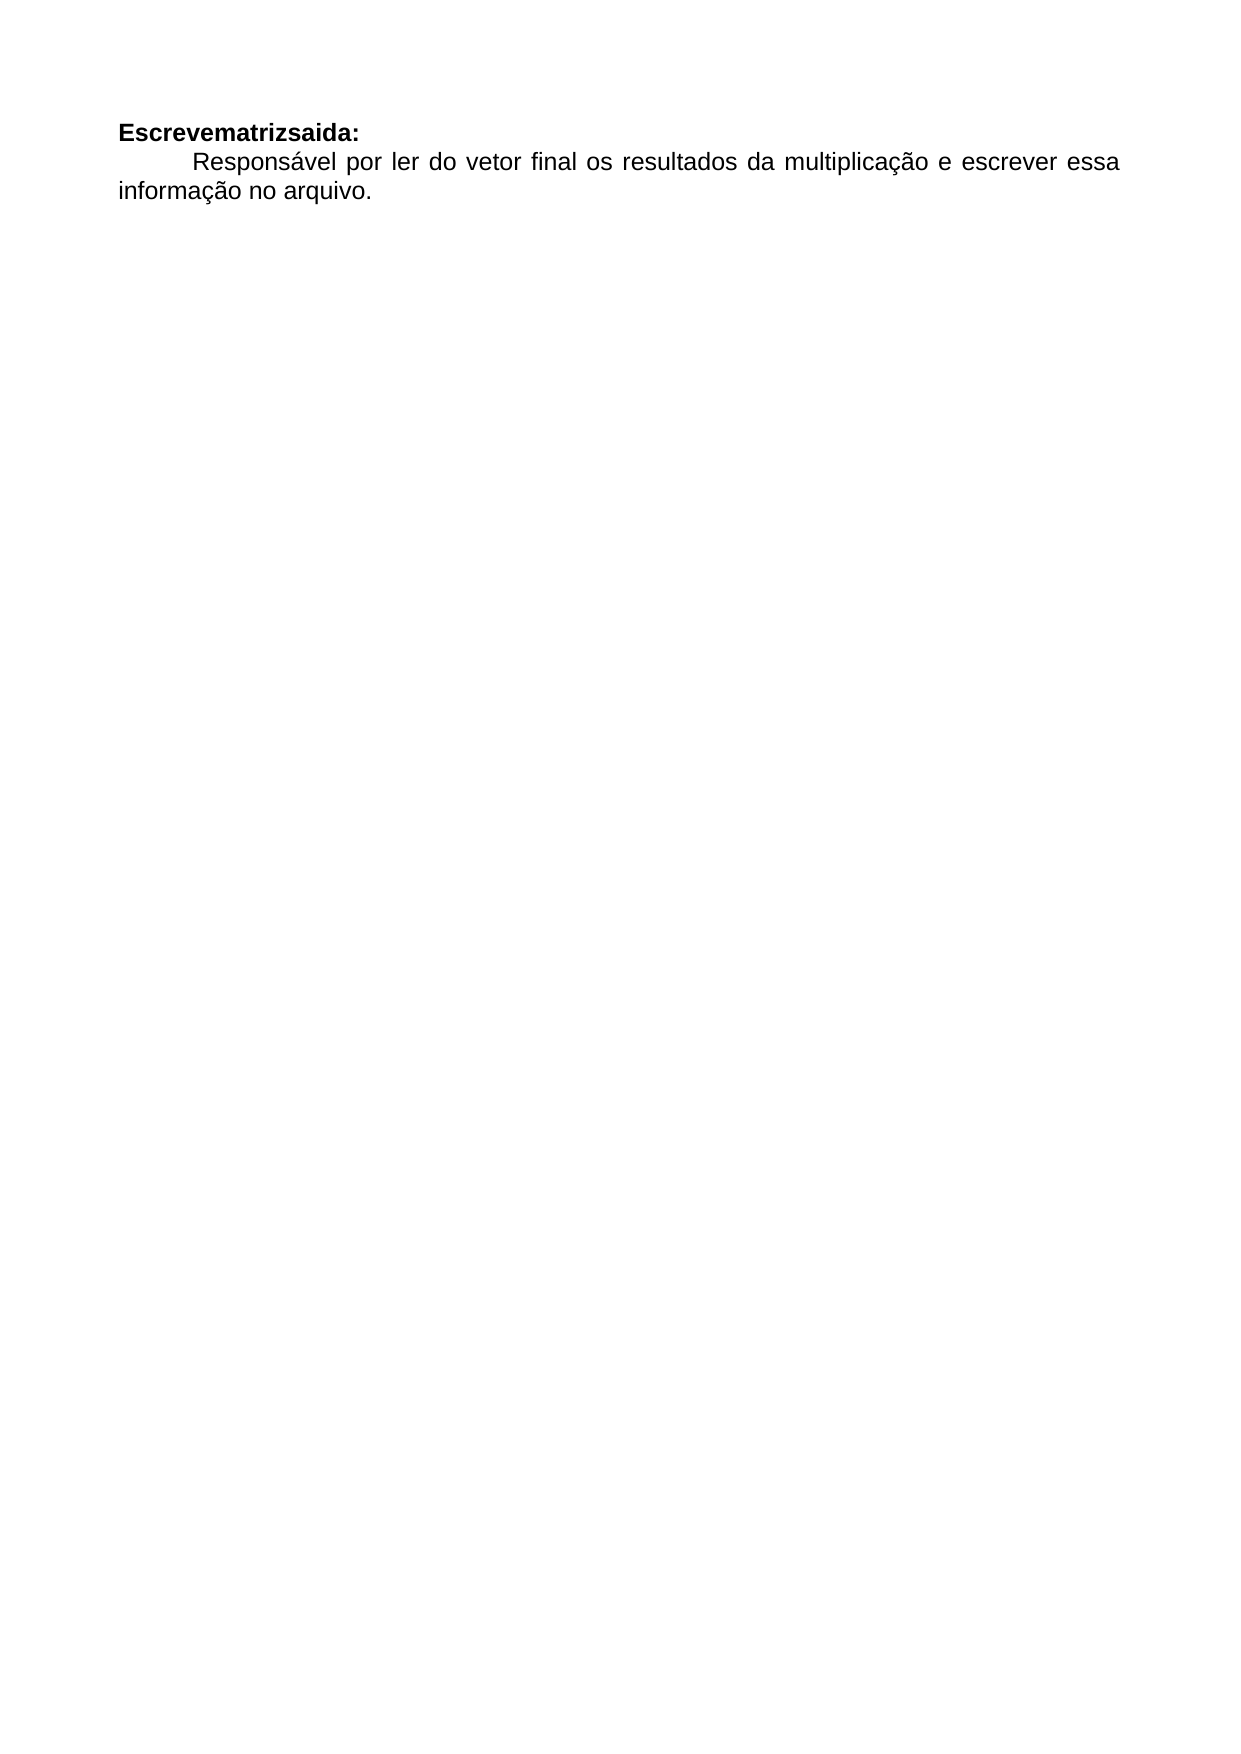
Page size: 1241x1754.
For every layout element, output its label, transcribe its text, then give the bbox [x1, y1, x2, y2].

text Escrevematrizsaida: [118, 118, 1122, 147]
text Responsável por ler do vetor final os resultados da multiplicação e escrever essa informação no arquivo. [118, 147, 1122, 204]
